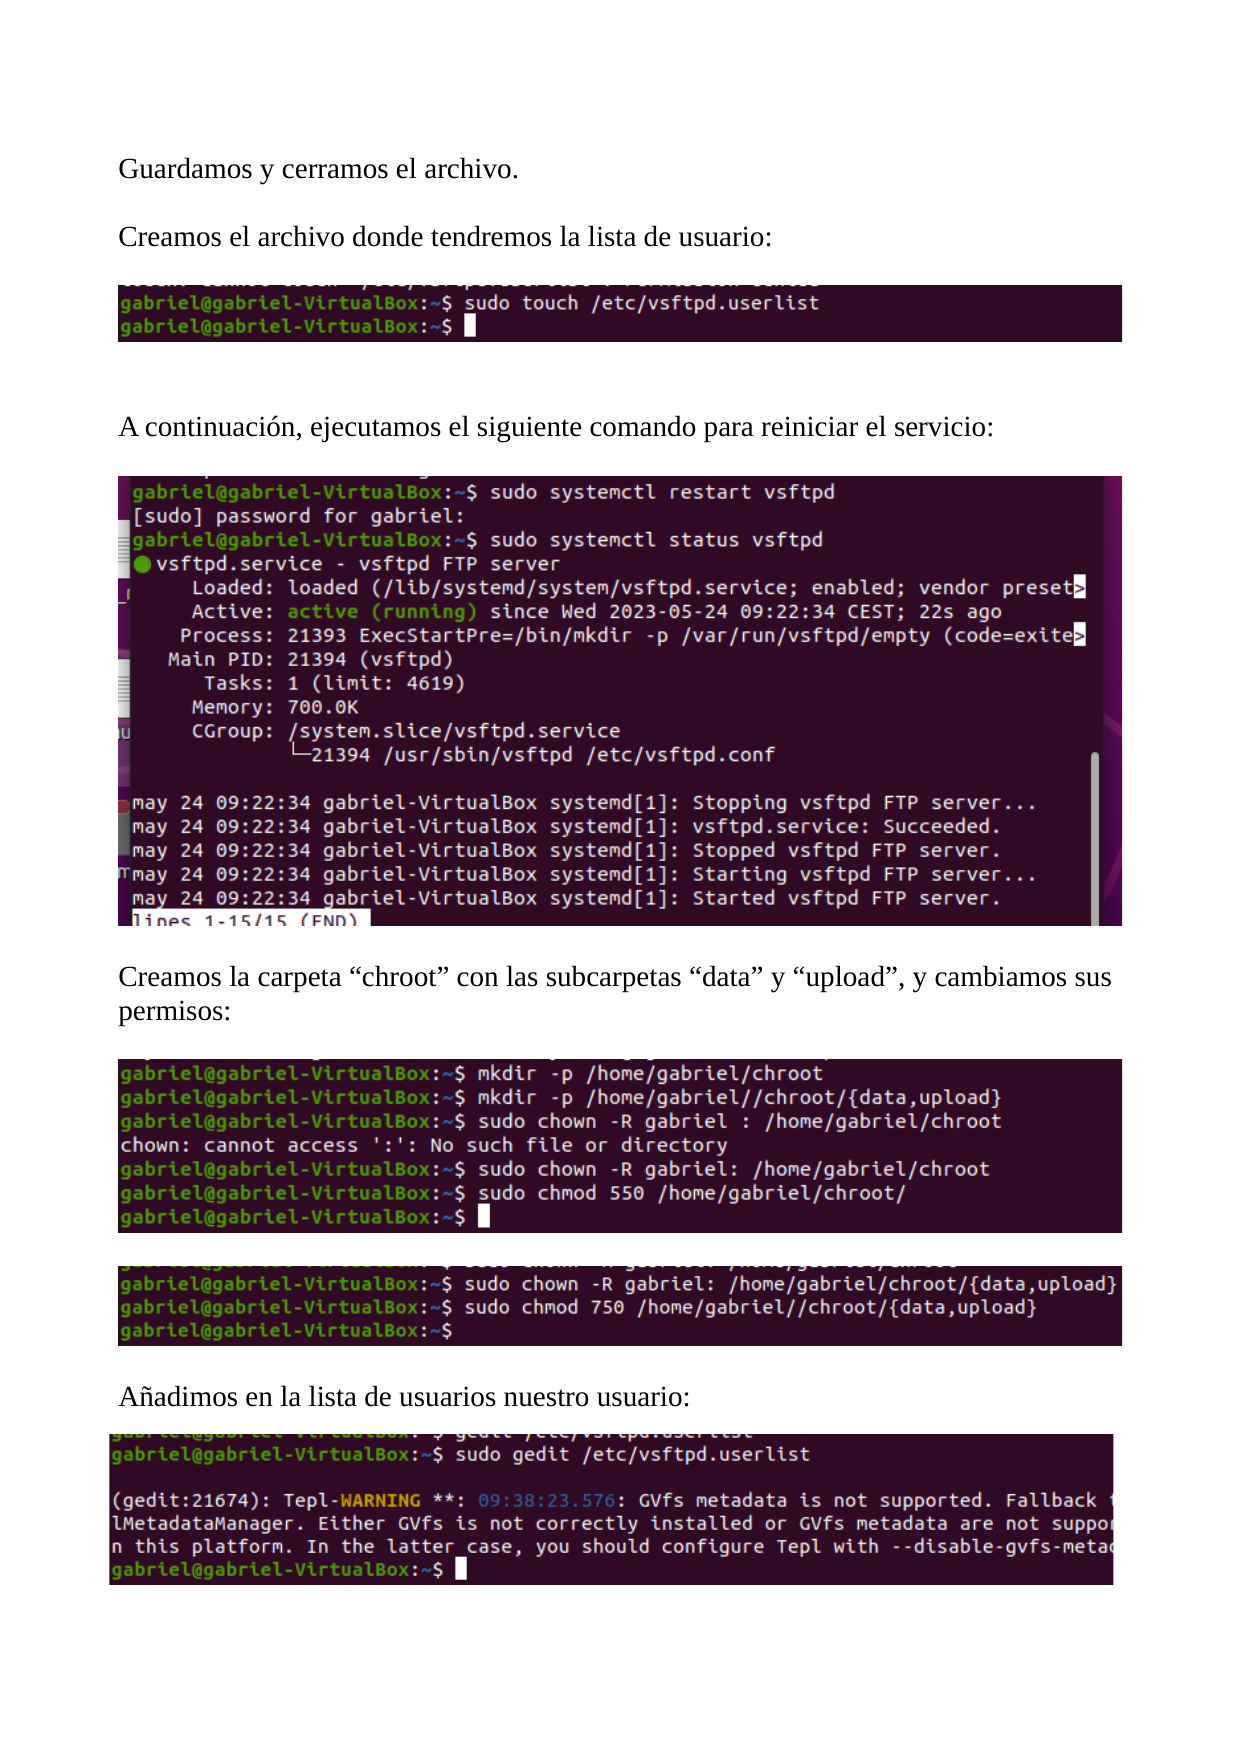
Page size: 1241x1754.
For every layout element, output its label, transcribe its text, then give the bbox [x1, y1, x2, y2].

picture [118, 476, 1123, 926]
text Guardamos y cerramos el archivo. [118, 152, 1122, 185]
text A continuación, ejecutamos el siguiente comando para reiniciar el servicio: [118, 409, 1122, 442]
text Creamos la carpeta “chroot” con las subcarpetas “data” y “upload”, y cambiamos sus permisos: [118, 959, 1122, 1026]
picture [118, 285, 1123, 342]
text Añadimos en la lista de usuarios nuestro usuario: [118, 1379, 1122, 1412]
picture [109, 1434, 1114, 1585]
text Creamos el archivo donde tendremos la lista de usuario: [118, 219, 1122, 252]
picture [118, 1059, 1123, 1233]
picture [118, 1266, 1123, 1346]
